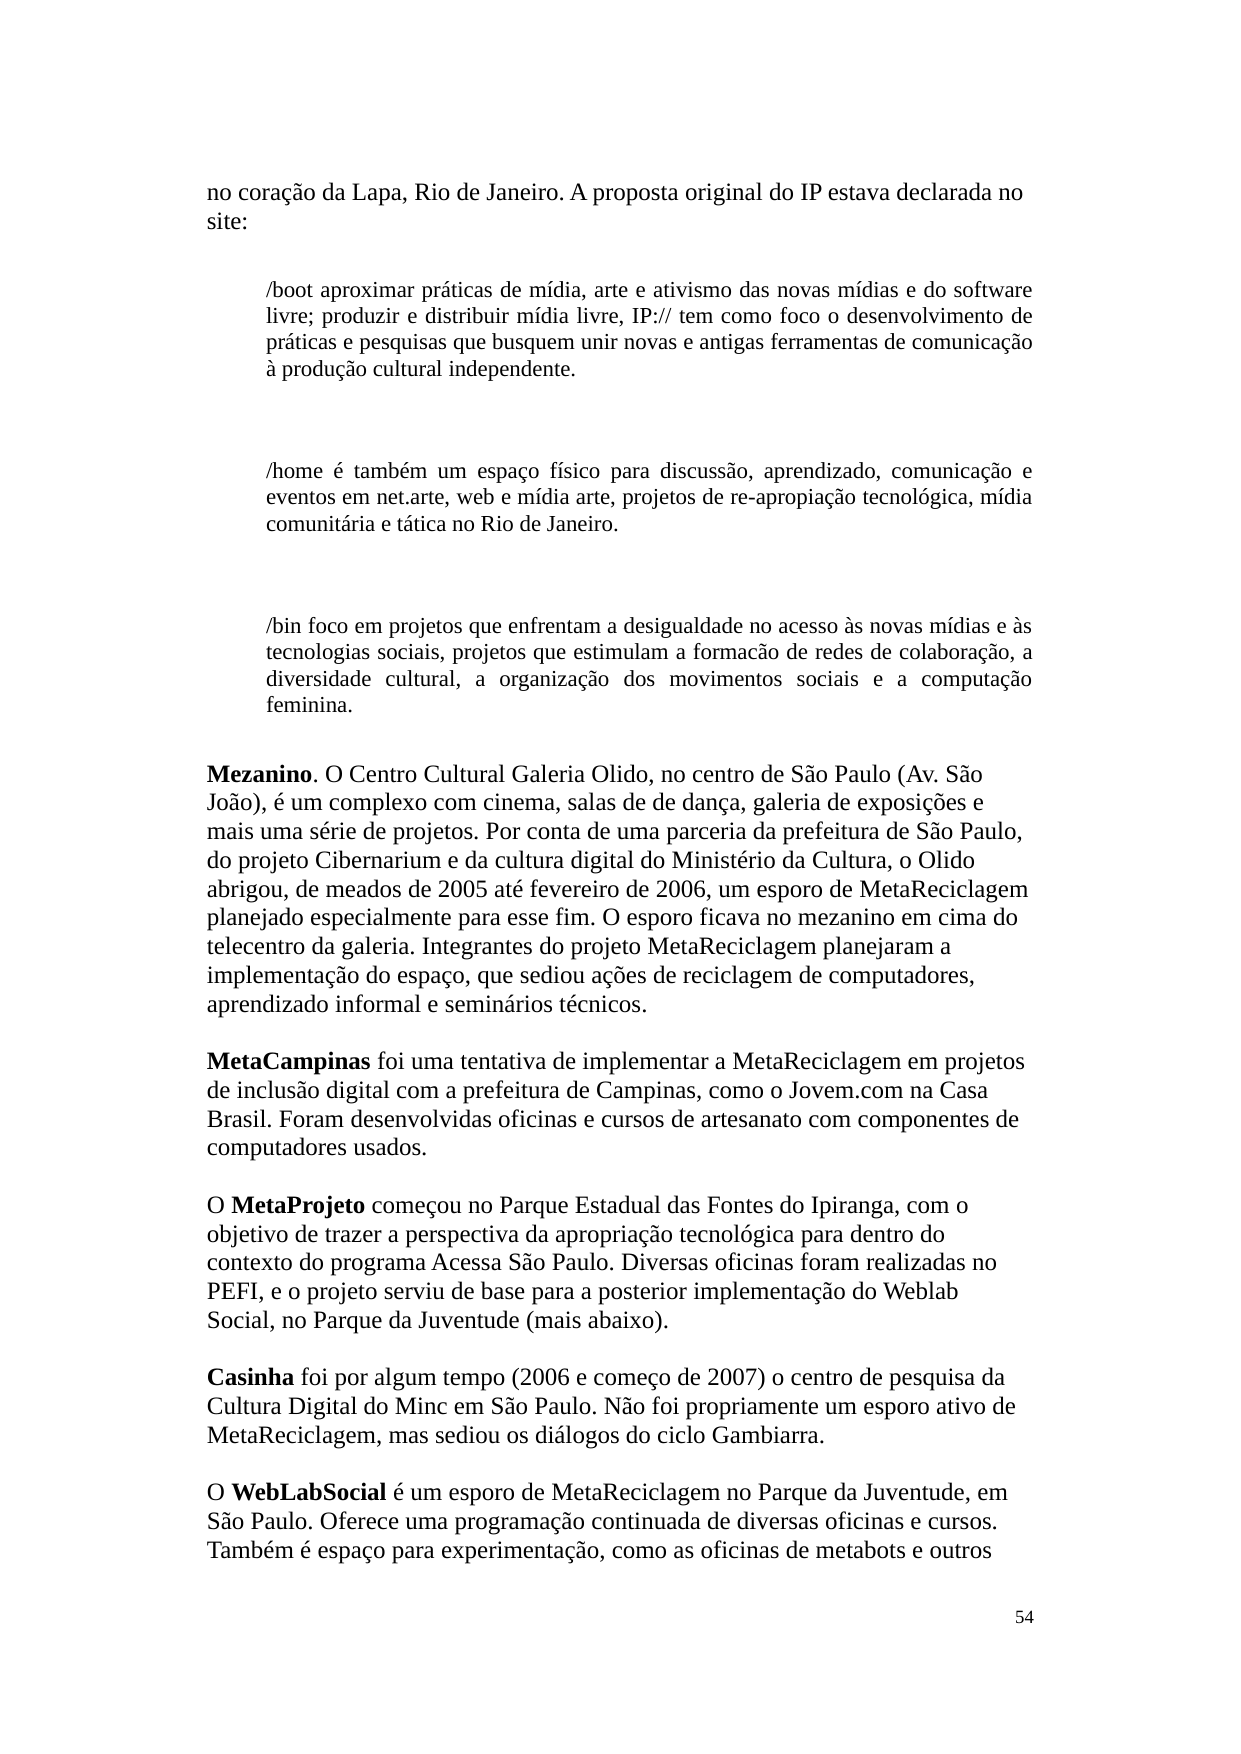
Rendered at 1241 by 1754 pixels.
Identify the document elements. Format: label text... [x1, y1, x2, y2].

text /boot aproximar práticas de mídia, arte e ativismo das novas mídias e do software livre; produzir e distribuir mídia livre, IP:// tem como foco o desenvolvimento de práticas e pesquisas que busquem unir novas e antigas ferramentas de comunicação à produção cultural independente. [266, 276, 1033, 381]
text /home é também um espaço físico para discussão, aprendizado, comunicação e eventos em net.arte, web e mídia arte, projetos de re-apropiação tecnológica, mídia comunitária e tática no Rio de Janeiro. [266, 457, 1033, 536]
text Mezanino. O Centro Cultural Galeria Olido, no centro de São Paulo (Av. São João), é um complexo com cinema, salas de de dança, galeria de exposições e mais uma série de projetos. Por conta de uma parceria da prefeitura de São Paulo, do projeto Cibernarium e da cultura digital do Ministério da Cultura, o Olido abrigou, de meados de 2005 até fevereiro de 2006, um esporo de MetaReciclagem planejado especialmente para esse fim. O esporo ficava no mezanino em cima do telecentro da galeria. Integrantes do projeto MetaReciclagem planejaram a implementação do espaço, que sediou ações de reciclagem de computadores, aprendizado informal e seminários técnicos. [207, 759, 1033, 1017]
text Casinha foi por algum tempo (2006 e começo de 2007) o centro de pesquisa da Cultura Digital do Minc em São Paulo. Não foi propriamente um esporo ativo de MetaReciclagem, mas sediou os diálogos do ciclo Gambiarra. [207, 1362, 1033, 1449]
text no coração da Lapa, Rio de Janeiro. A proposta original do IP estava declarada no site: [207, 177, 1033, 234]
text MetaCampinas foi uma tentativa de implementar a MetaReciclagem em projetos de inclusão digital com a prefeitura de Campinas, como o Jovem.com na Casa Brasil. Foram desenvolvidas oficinas e cursos de artesanato com componentes de computadores usados. [207, 1046, 1033, 1161]
text /bin foco em projetos que enfrentam a desigualdade no acesso às novas mídias e às tecnologias sociais, projetos que estimulam a formacão de redes de colaboração, a diversidade cultural, a organização dos movimentos sociais e a computação feminina. [266, 612, 1033, 717]
text O MetaProjeto começou no Parque Estadual das Fontes do Ipiranga, com o objetivo de trazer a perspectiva da apropriação tecnológica para dentro do contexto do programa Acessa São Paulo. Diversas oficinas foram realizadas no PEFI, e o projeto serviu de base para a posterior implementação do Weblab Social, no Parque da Juventude (mais abaixo). [207, 1190, 1033, 1334]
text O WebLabSocial é um esporo de MetaReciclagem no Parque da Juventude, em São Paulo. Oferece uma programação continuada de diversas oficinas e cursos. Também é espaço para experimentação, como as oficinas de metabots e outros [207, 1477, 1033, 1564]
